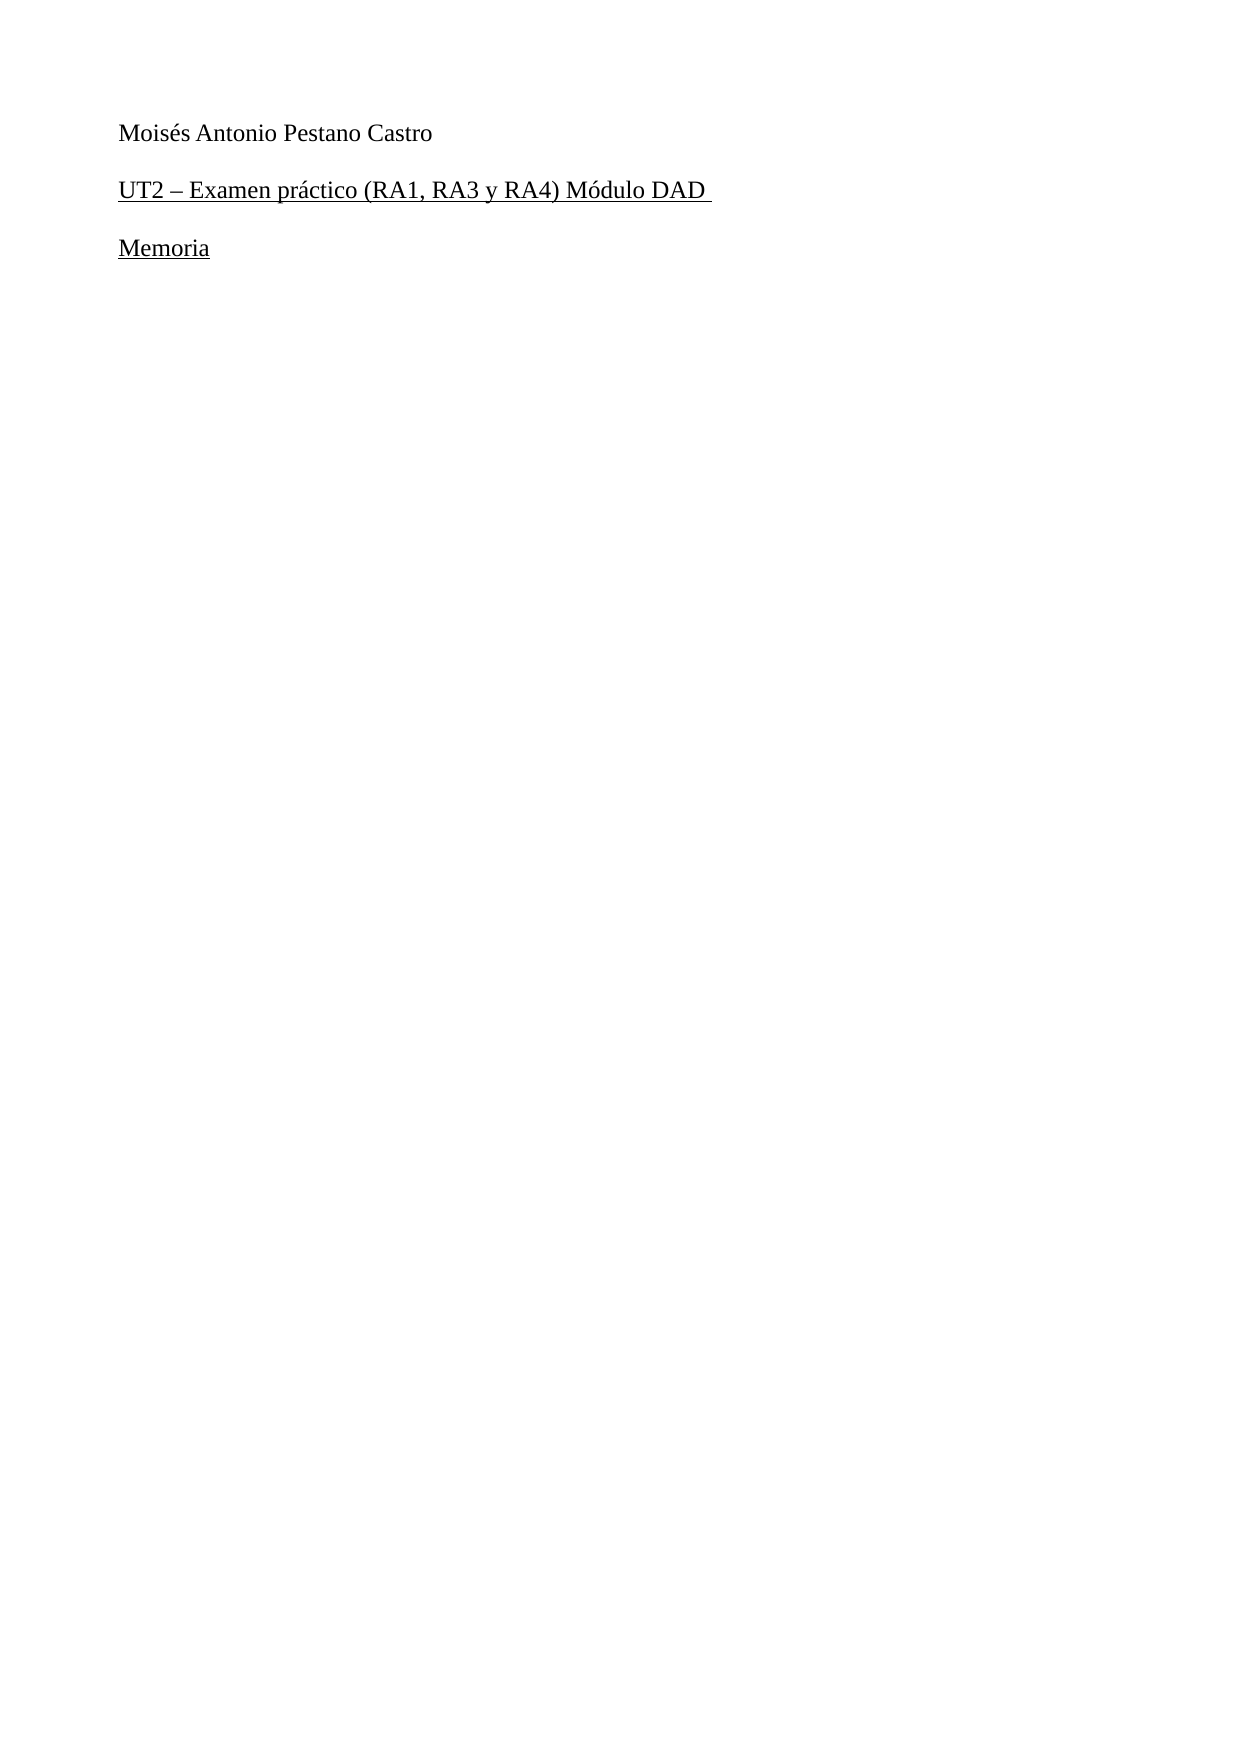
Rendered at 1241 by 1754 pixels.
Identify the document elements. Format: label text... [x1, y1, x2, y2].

text Moisés Antonio Pestano Castro [118, 118, 1122, 147]
text Memoria [118, 233, 1122, 262]
text UT2 – Examen práctico (RA1, RA3 y RA4) Módulo DAD [118, 176, 1122, 204]
